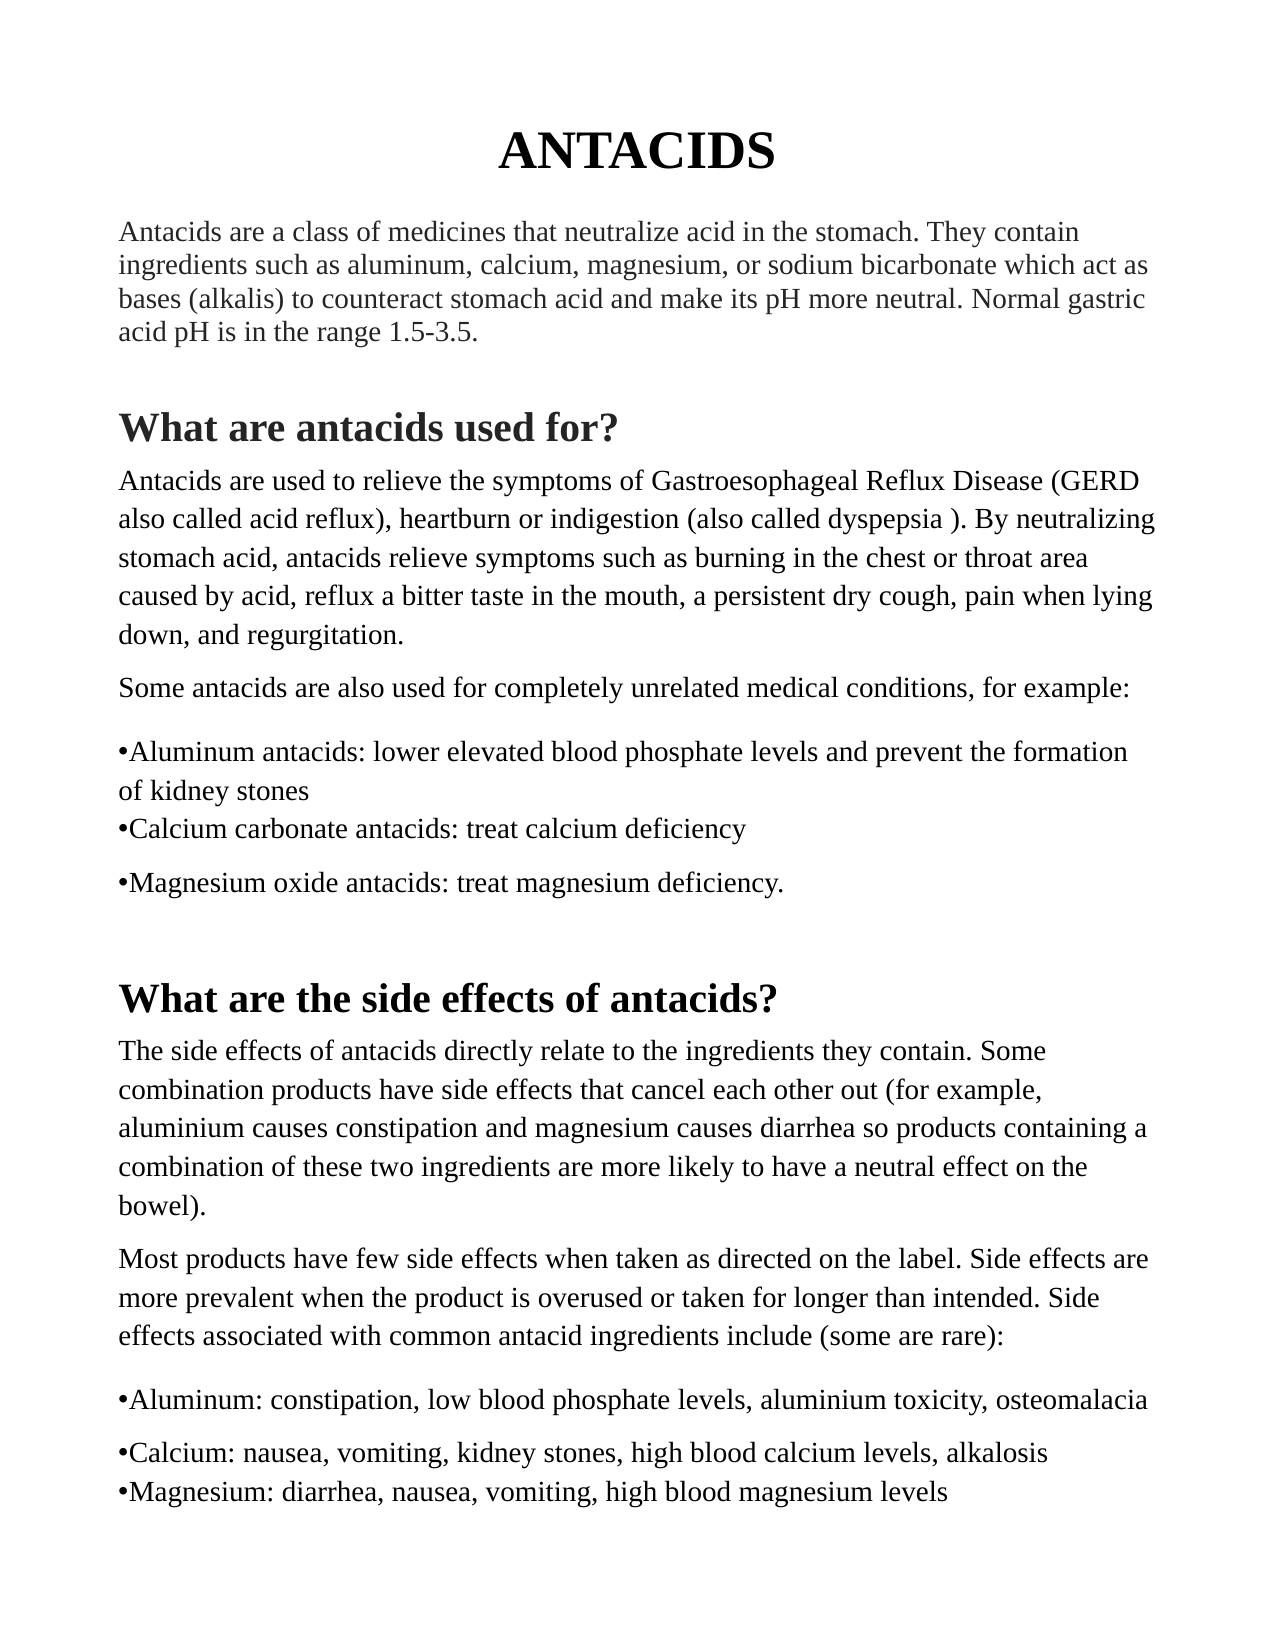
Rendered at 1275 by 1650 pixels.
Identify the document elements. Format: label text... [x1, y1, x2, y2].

text Some antacids are also used for completely unrelated medical conditions, for example: [118, 671, 1157, 704]
list Aluminum: constipation, low blood phosphate levels, aluminium toxicity, osteomalacia [118, 1382, 1157, 1415]
text Antacids are used to relieve the symptoms of Gastroesophageal Reflux Disease (GERD also called acid reflux), heartburn or indigestion (also called dyspepsia ). By neutralizing stomach acid, antacids relieve symptoms such as burning in the chest or throat area caused by acid, reflux a bitter taste in the mouth, a persistent dry cough, pain when lying down, and regurgitation. [118, 463, 1157, 651]
subtitle What are antacids used for? [118, 402, 1157, 450]
text The side effects of antacids directly relate to the ingredients they contain. Some combination products have side effects that cancel each other out (for example, aluminium causes constipation and magnesium causes diarrhea so products containing a combination of these two ingredients are more likely to have a neutral effect on the bowel). [118, 1033, 1157, 1221]
text Most products have few side effects when taken as directed on the label. Side effects are more prevalent when the product is overused or taken for longer than intended. Side effects associated with common antacid ingredients include (some are rare): [118, 1241, 1157, 1352]
list Aluminum antacids: lower elevated blood phosphate levels and prevent the formation of kidney stones [118, 734, 1157, 806]
list Magnesium oxide antacids: treat magnesium deficiency. [118, 865, 1157, 899]
list Calcium carbonate antacids: treat calcium deficiency [118, 811, 1157, 845]
list Magnesium: diarrhea, nausea, vomiting, high blood magnesium levels [118, 1474, 1157, 1508]
subtitle What are the side effects of antacids? [118, 973, 1157, 1021]
text ANTACIDS [118, 118, 1157, 180]
list Calcium: nausea, vomiting, kidney stones, high blood calcium levels, alkalosis [118, 1435, 1157, 1469]
text Antacids are a class of medicines that neutralize acid in the stomach. They contain ingredients such as aluminum, calcium, magnesium, or sodium bicarbonate which act as bases (alkalis) to counteract stomach acid and make its pH more neutral. Normal gastric acid pH is in the range 1.5-3.5. [118, 214, 1157, 348]
